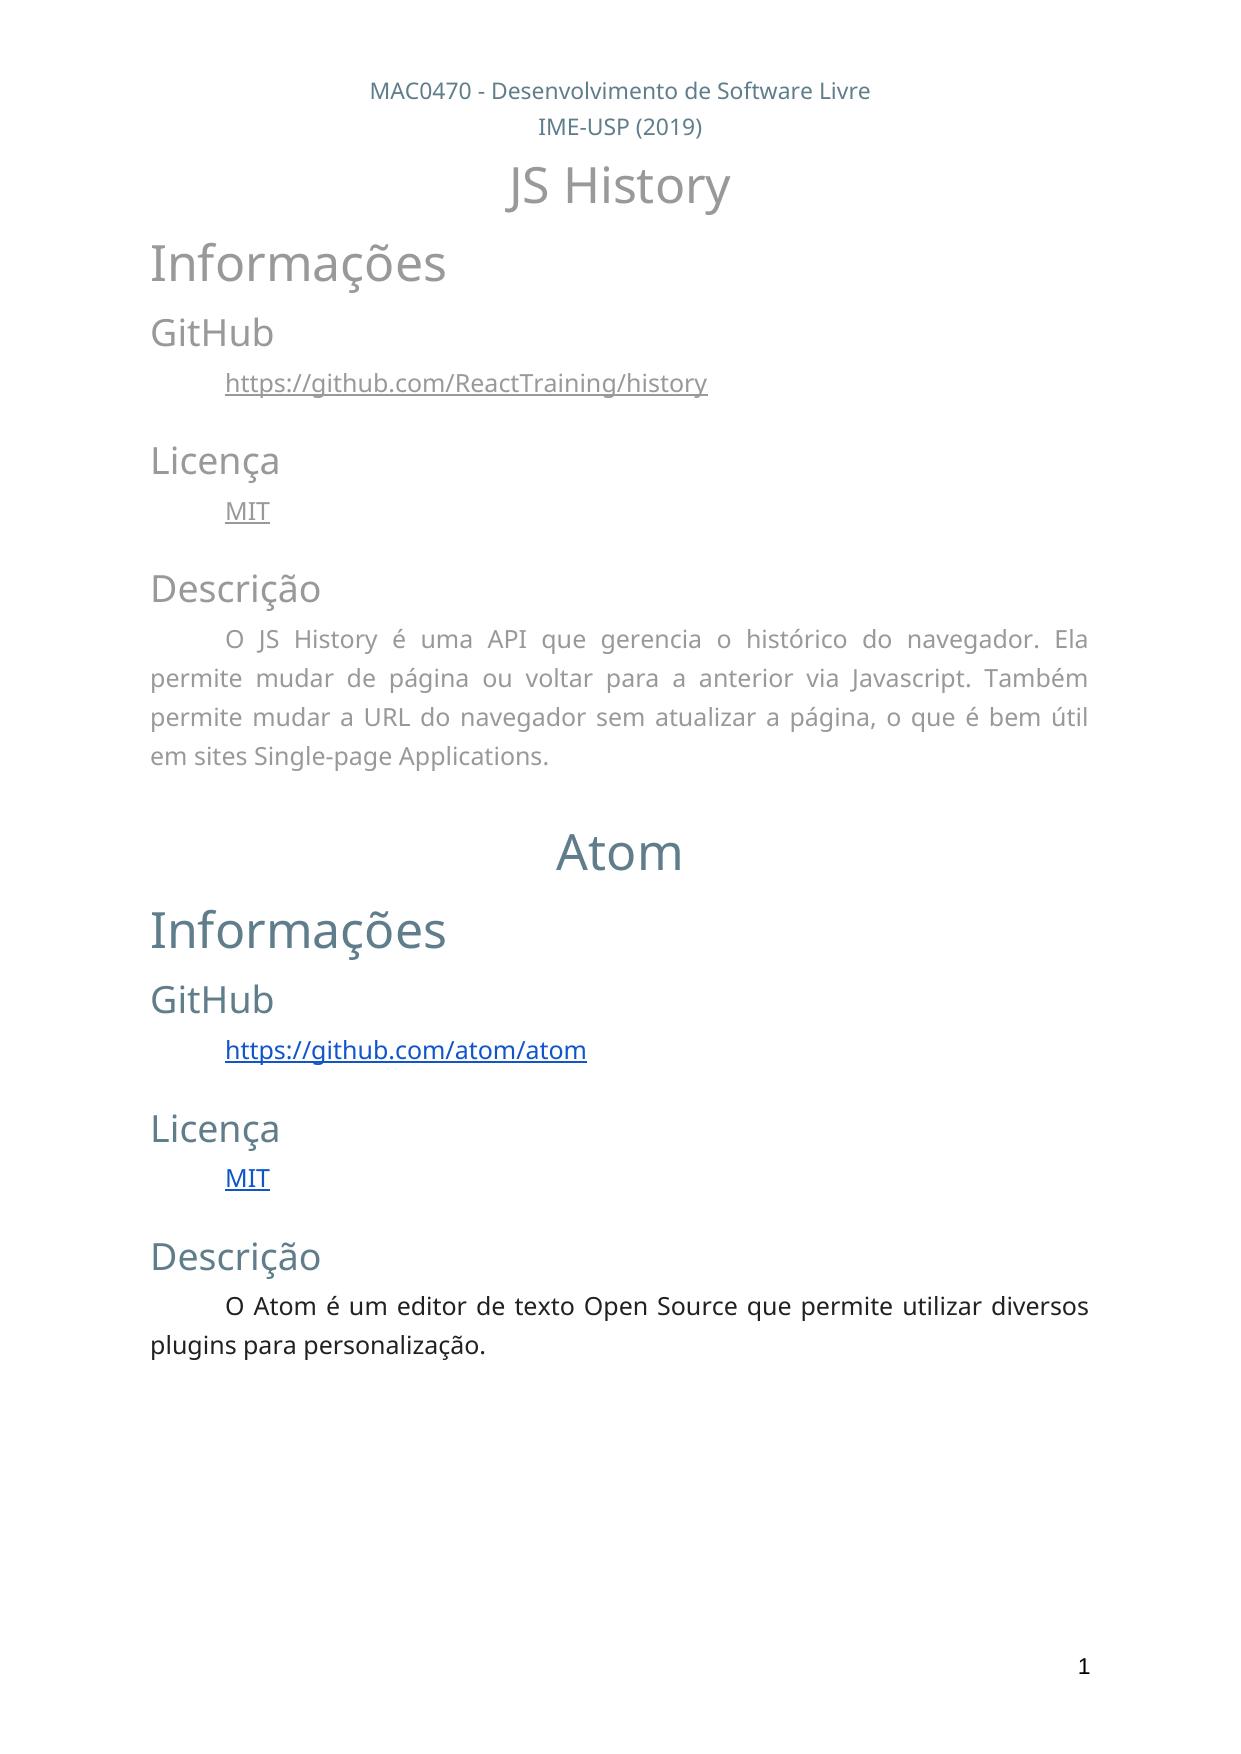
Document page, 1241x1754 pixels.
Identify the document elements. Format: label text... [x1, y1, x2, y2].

text Informações [150, 228, 1090, 296]
text GitHub [150, 974, 1090, 1025]
text Descrição [150, 1230, 1090, 1281]
text JS History [150, 150, 1090, 218]
text Informações [150, 896, 1090, 964]
text GitHub [150, 307, 1090, 358]
text Descrição [150, 563, 1090, 614]
text Licença [150, 1102, 1090, 1153]
text Atom [150, 817, 1090, 885]
text Licença [150, 435, 1090, 486]
text MIT [150, 1161, 1090, 1194]
text O Atom é um editor de texto Open Source que permite utilizar diversos plugins para personalização. [150, 1288, 1090, 1362]
text https://github.com/atom/atom [150, 1032, 1090, 1067]
text O JS History é uma API que gerencia o histórico do navegador. Ela permite mudar de página ou voltar para a anterior via Javascript. Também permite mudar a URL do navegador sem atualizar a página, o que é bem útil em sites Single-page Applications. [150, 621, 1090, 773]
text https://github.com/ReactTraining/history [150, 365, 1090, 399]
text MIT [150, 493, 1090, 527]
